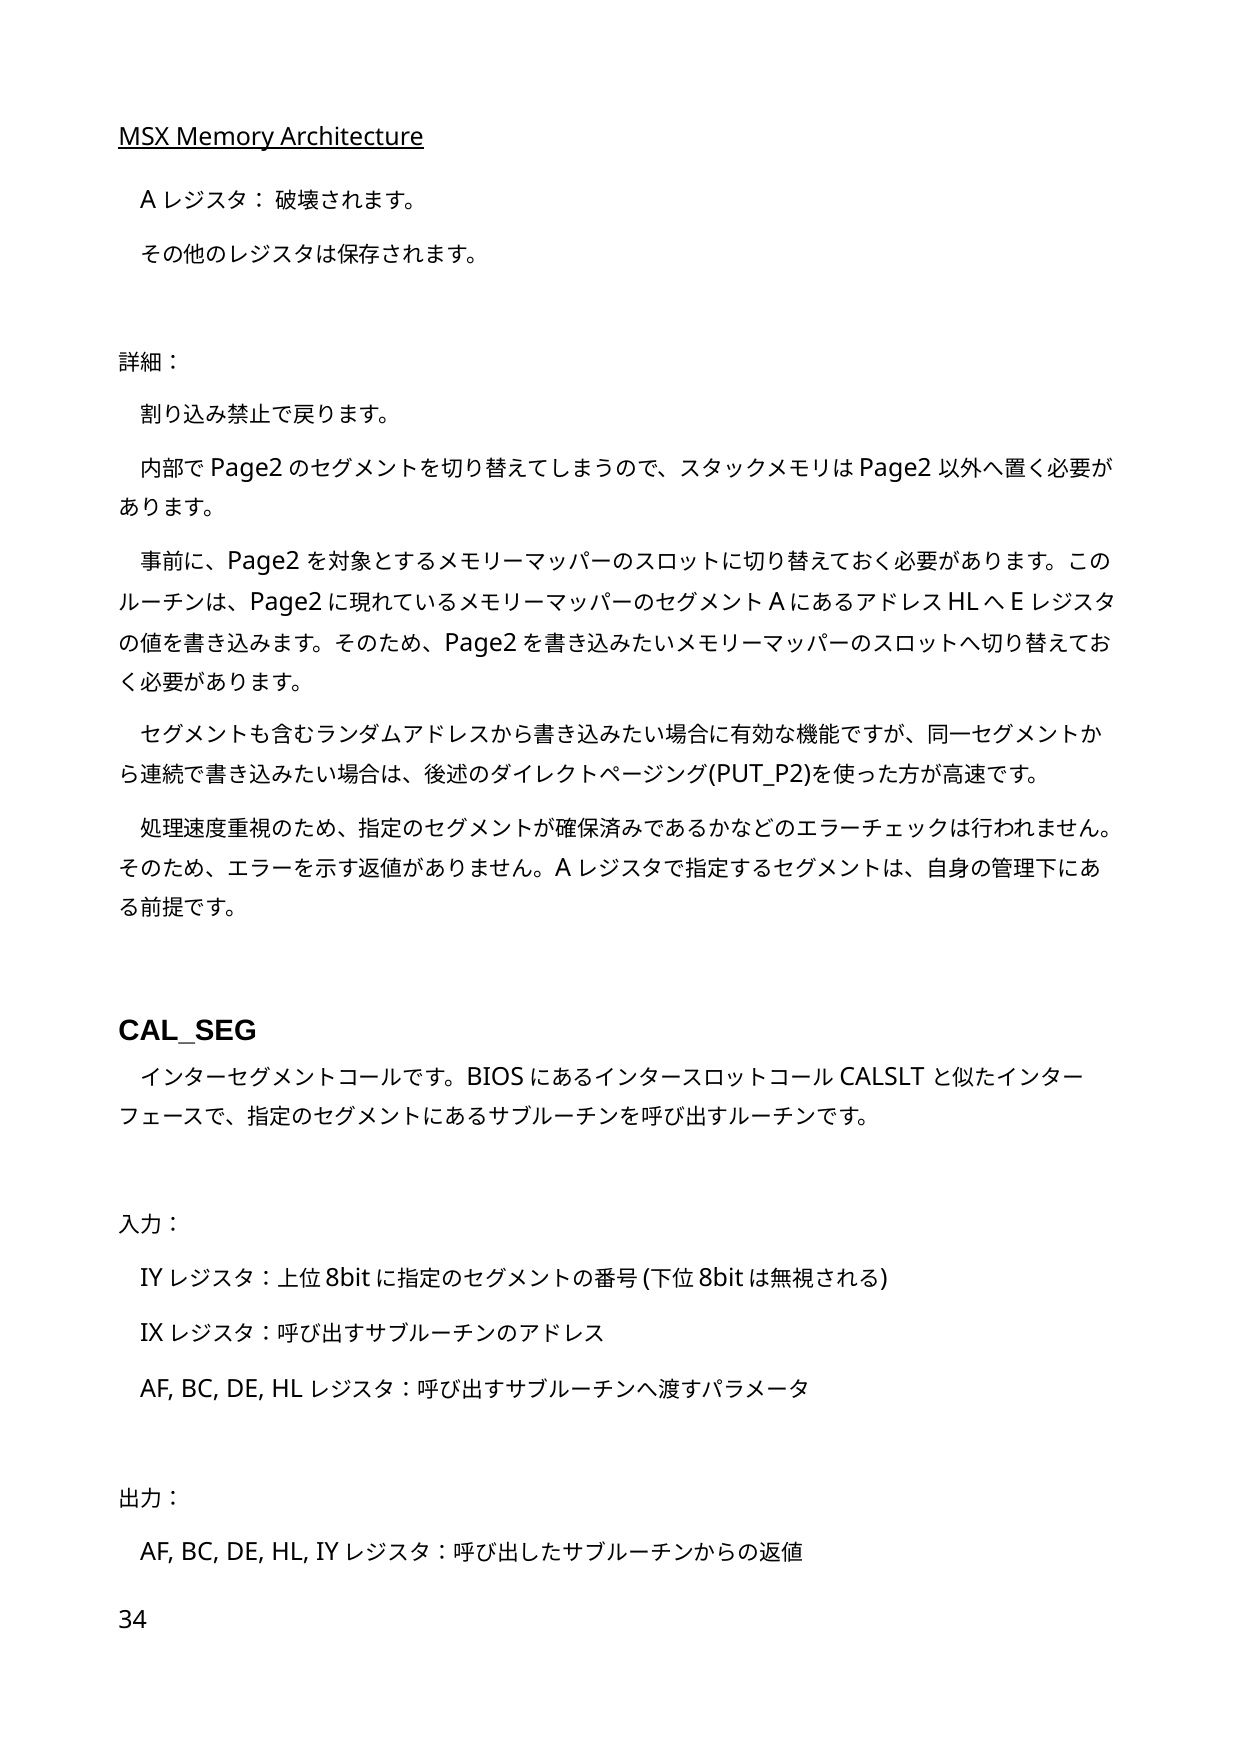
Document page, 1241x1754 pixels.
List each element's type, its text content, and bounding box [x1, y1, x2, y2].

text IXレジスタ：呼び出すサブルーチンのアドレス [118, 1315, 1122, 1349]
text 詳細： [118, 345, 1122, 377]
text 割り込み禁止で戻ります。 [118, 397, 1122, 429]
text Aレジスタ： 破壊されます。 [118, 182, 1122, 216]
text その他のレジスタは保存されます。 [118, 237, 1122, 269]
text AF, BC, DE, HLレジスタ：呼び出すサブルーチンへ渡すパラメータ [118, 1370, 1122, 1404]
subtitle CAL_SEG [118, 1012, 1122, 1046]
text 入力： [118, 1207, 1122, 1238]
text AF, BC, DE, HL, IYレジスタ：呼び出したサブルーチンからの返値 [118, 1533, 1122, 1568]
text 処理速度重視のため、指定のセグメントが確保済みであるかなどのエラーチェックは行われません。そのため、エラーを示す返値がありません。Aレジスタで指定するセグメントは、自身の管理下にある前提です。 [118, 811, 1122, 922]
text 内部でPage2のセグメントを切り替えてしまうので、スタックメモリは Page2 以外へ置く必要があります。 [118, 450, 1122, 522]
text インターセグメントコールです。BIOSにあるインタースロットコール CALSLT と似たインターフェースで、指定のセグメントにあるサブルーチンを呼び出すルーチンです。 [118, 1059, 1122, 1131]
text セグメントも含むランダムアドレスから書き込みたい場合に有効な機能ですが、同一セグメントから連続で書き込みたい場合は、後述のダイレクトページング(PUT_P2)を使った方が高速です。 [118, 717, 1122, 790]
text 出力： [118, 1481, 1122, 1513]
text IYレジスタ：上位8bitに指定のセグメントの番号 (下位8bitは無視される) [118, 1259, 1122, 1293]
text 事前に、Page2 を対象とするメモリーマッパーのスロットに切り替えておく必要があります。このルーチンは、Page2に現れているメモリーマッパーのセグメントAにあるアドレスHLへEレジスタの値を書き込みます。そのため、Page2を書き込みたいメモリーマッパーのスロットへ切り替えておく必要があります。 [118, 543, 1122, 696]
